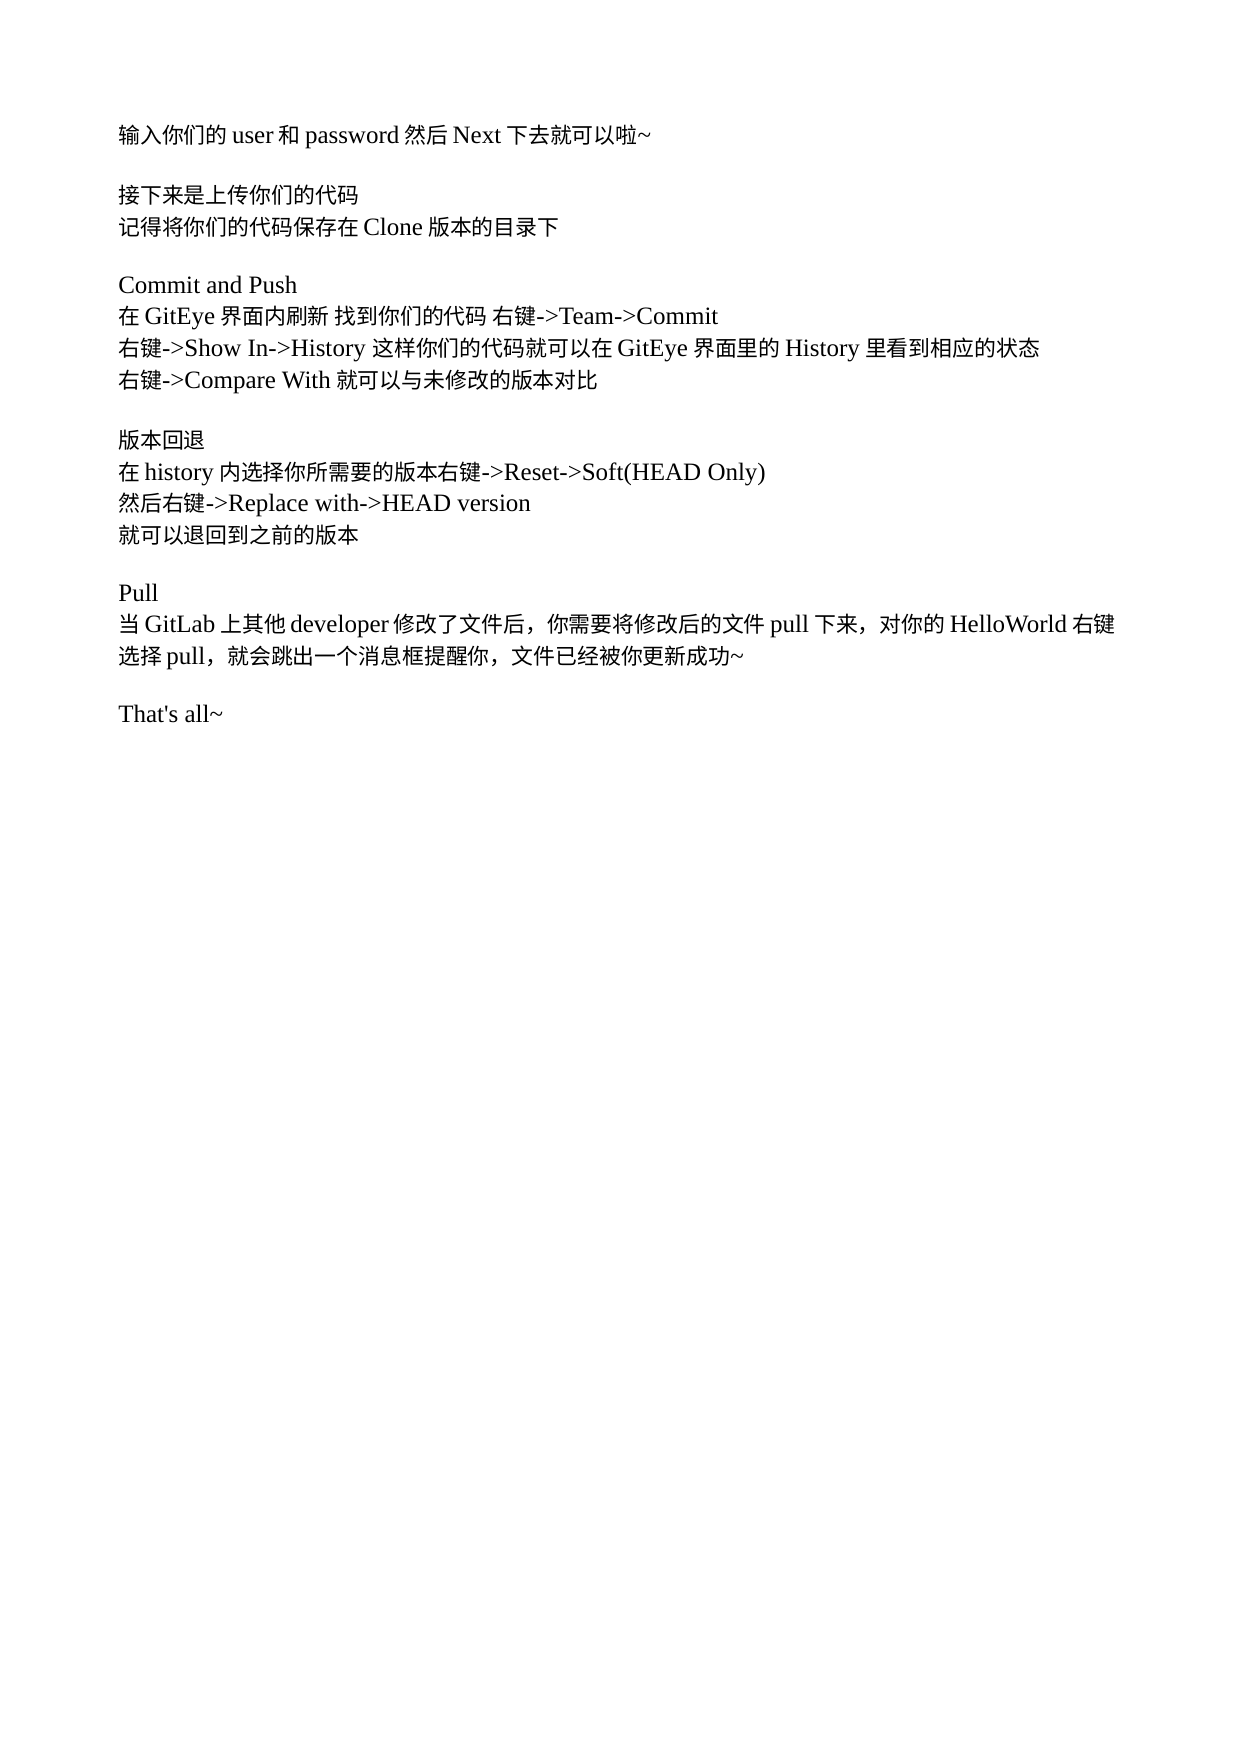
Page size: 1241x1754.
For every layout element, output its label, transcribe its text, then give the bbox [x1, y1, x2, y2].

text 在history内选择你所需要的版本右键->Reset->Soft(HEAD Only) [118, 455, 1122, 486]
text 在GitEye界面内刷新 找到你们的代码 右键->Team->Commit [118, 299, 1122, 331]
text 当GitLab上其他developer修改了文件后，你需要将修改后的文件pull下来，对你的HelloWorld右键选择pull，就会跳出一个消息框提醒你，文件已经被你更新成功~ [118, 607, 1122, 671]
text 右键->Compare With就可以与未修改的版本对比 [118, 363, 1122, 394]
text 版本回退 [118, 423, 1122, 455]
text Commit and Push [118, 271, 1122, 299]
text 接下来是上传你们的代码 [118, 178, 1122, 210]
text 然后右键->Replace with->HEAD version [118, 486, 1122, 518]
text 输入你们的user和password然后Next下去就可以啦~ [118, 118, 1122, 150]
text That's all~ [118, 699, 1122, 728]
text 右键->Show In->History 这样你们的代码就可以在GitEye界面里的History里看到相应的状态 [118, 331, 1122, 363]
text Pull [118, 578, 1122, 607]
text 记得将你们的代码保存在Clone版本的目录下 [118, 210, 1122, 242]
text 就可以退回到之前的版本 [118, 518, 1122, 550]
